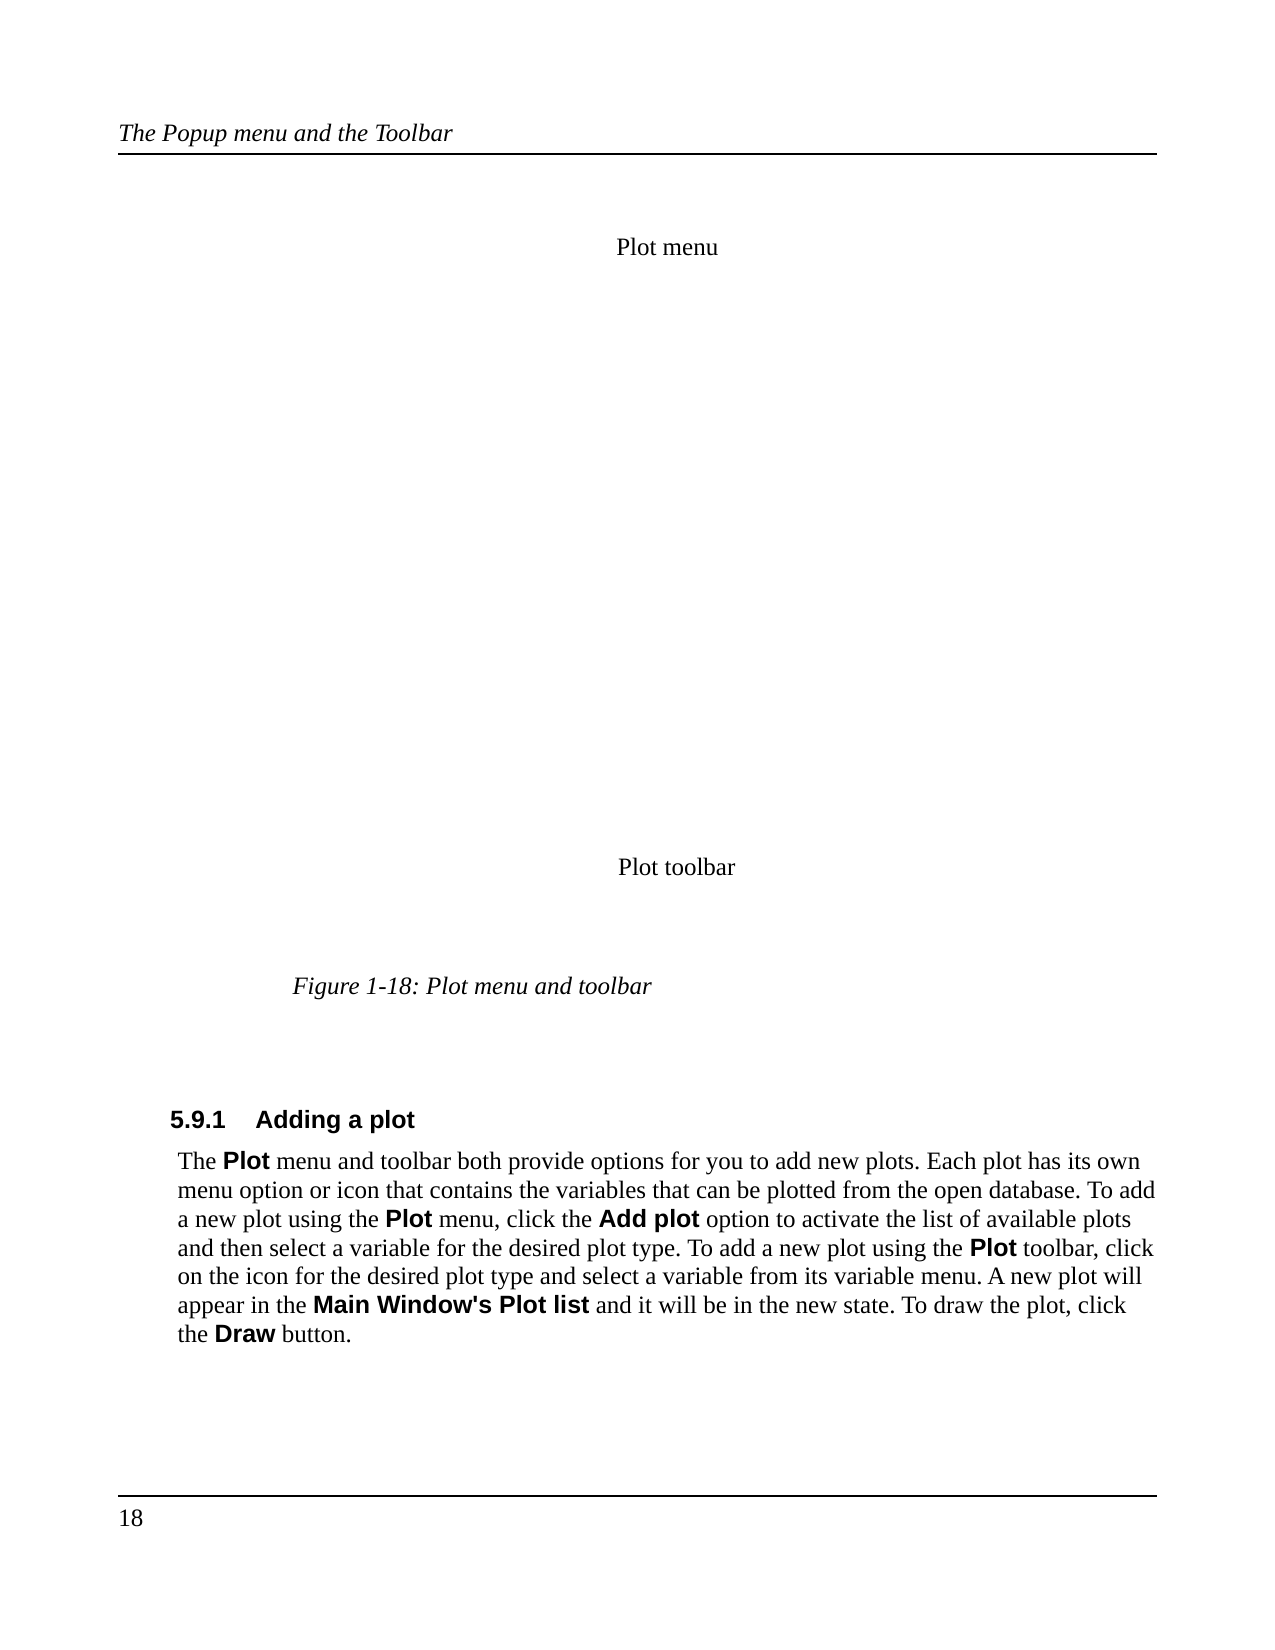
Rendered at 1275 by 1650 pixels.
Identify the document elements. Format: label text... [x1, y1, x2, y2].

text Figure 1-18: Plot menu and toolbar [292, 209, 1042, 1000]
text The Plot menu and toolbar both provide options for you to add new plots. Each plot has its own menu option or icon that contains the variables that can be plotted from the open database. To add a new plot using the Plot menu, click the Add plot option to activate the list of available plots and then select a variable for the desired plot type. To add a new plot using the Plot toolbar, click on the icon for the desired plot type and select a variable from its variable menu. A new plot will appear in the Main Window's Plot list and it will be in the new state. To draw the plot, click the Draw button. [177, 1146, 1157, 1348]
subtitle Adding a plot [163, 1105, 1157, 1134]
